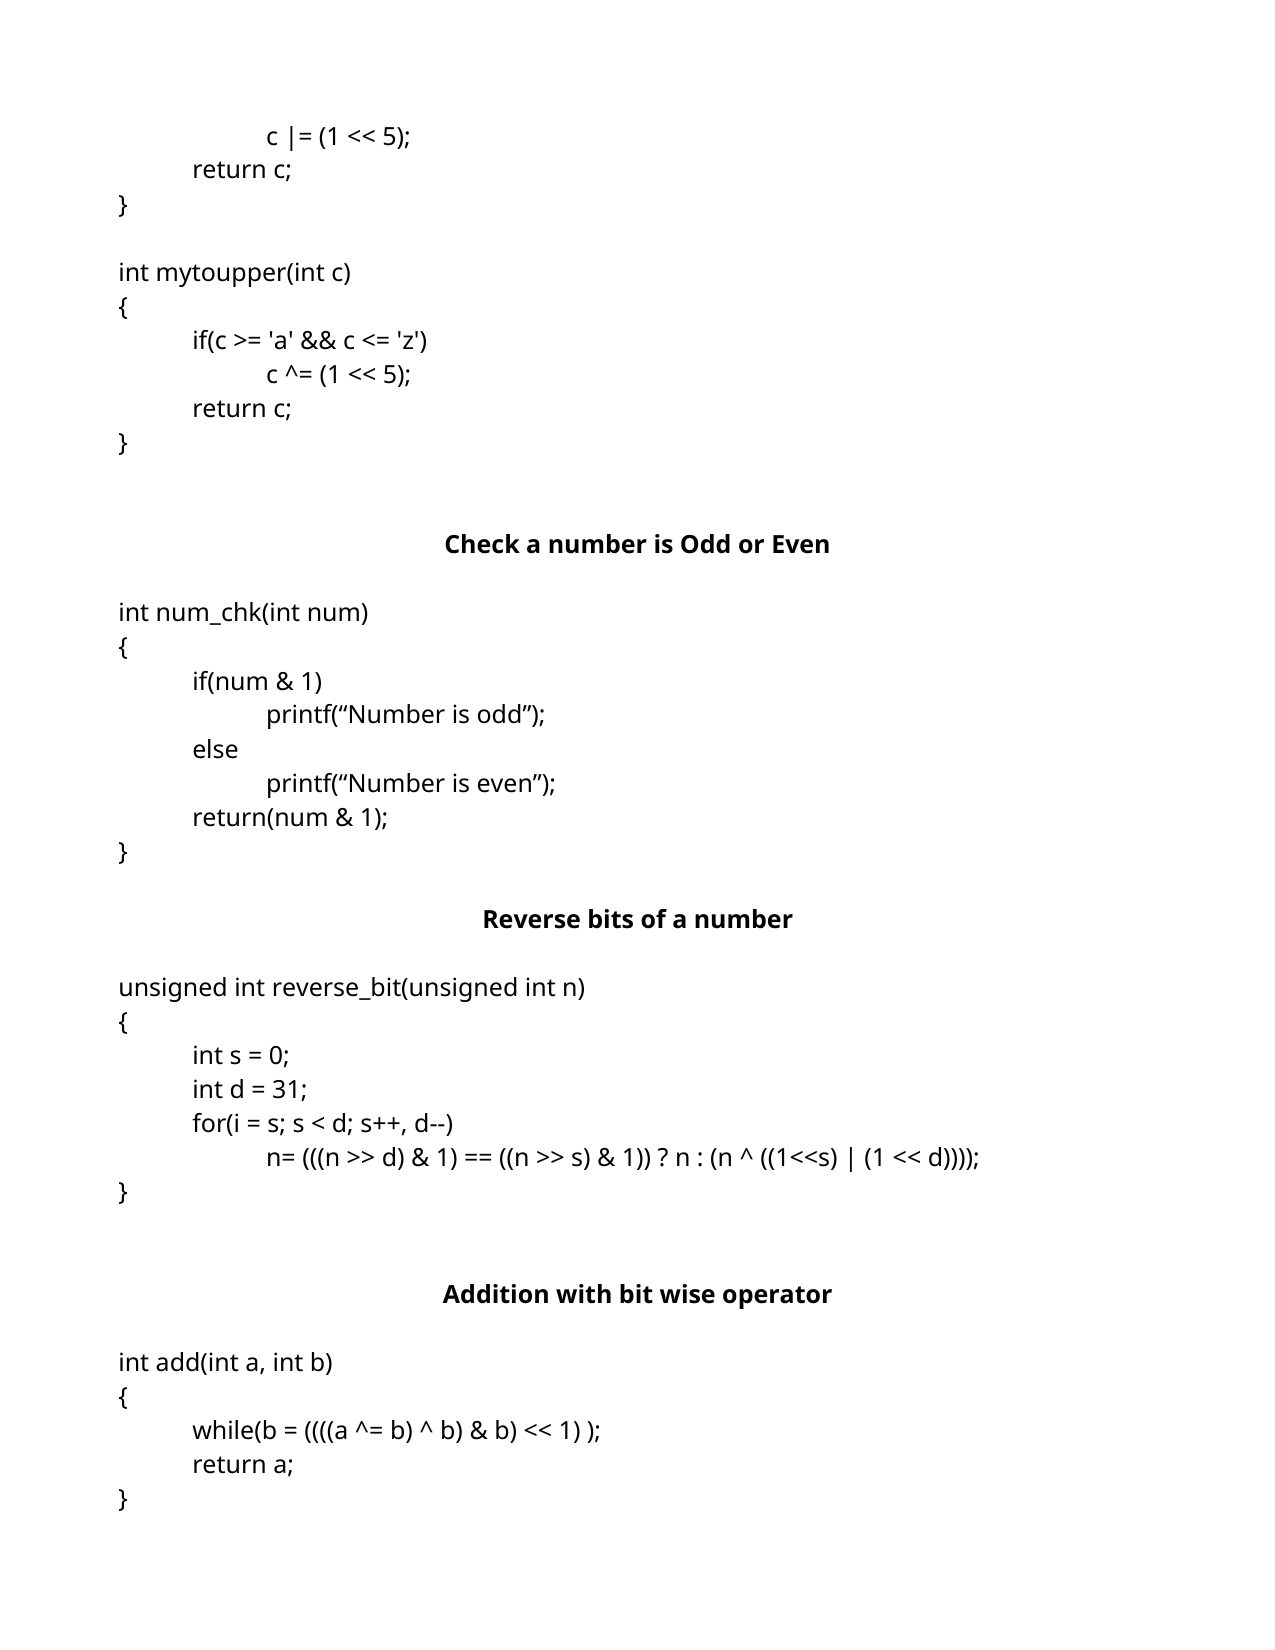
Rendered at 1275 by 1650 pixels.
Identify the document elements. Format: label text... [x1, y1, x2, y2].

text if(c >= 'a' && c <= 'z') [118, 322, 1157, 357]
text if(num & 1) [118, 663, 1157, 697]
text int s = 0; [118, 1038, 1157, 1072]
text } [118, 1174, 1157, 1208]
text n= (((n >> d) & 1) == ((n >> s) & 1)) ? n : (n ^ ((1<<s) | (1 << d)))); [118, 1140, 1157, 1174]
text } [118, 1481, 1157, 1515]
text Addition with bit wise operator [118, 1276, 1157, 1310]
text else [118, 731, 1157, 765]
text for(i = s; s < d; s++, d--) [118, 1106, 1157, 1140]
text { [118, 629, 1157, 663]
text return c; [118, 152, 1157, 186]
text unsigned int reverse_bit(unsigned int n) [118, 970, 1157, 1004]
text while(b = ((((a ^= b) ^ b) & b) << 1) ); [118, 1412, 1157, 1447]
text { [118, 288, 1157, 322]
text return a; [118, 1447, 1157, 1481]
text int add(int a, int b) [118, 1344, 1157, 1378]
text c ^= (1 << 5); [118, 357, 1157, 391]
text Reverse bits of a number [118, 902, 1157, 936]
text { [118, 1378, 1157, 1412]
text printf(“Number is odd”); [118, 697, 1157, 731]
text int num_chk(int num) [118, 595, 1157, 629]
text int d = 31; [118, 1072, 1157, 1106]
text } [118, 425, 1157, 459]
text int mytoupper(int c) [118, 254, 1157, 288]
text printf(“Number is even”); [118, 765, 1157, 799]
text return c; [118, 391, 1157, 425]
text Check a number is Odd or Even [118, 527, 1157, 561]
text c |= (1 << 5); [118, 118, 1157, 152]
text } [118, 186, 1157, 220]
text return(num & 1); [118, 799, 1157, 833]
text { [118, 1004, 1157, 1038]
text } [118, 833, 1157, 867]
